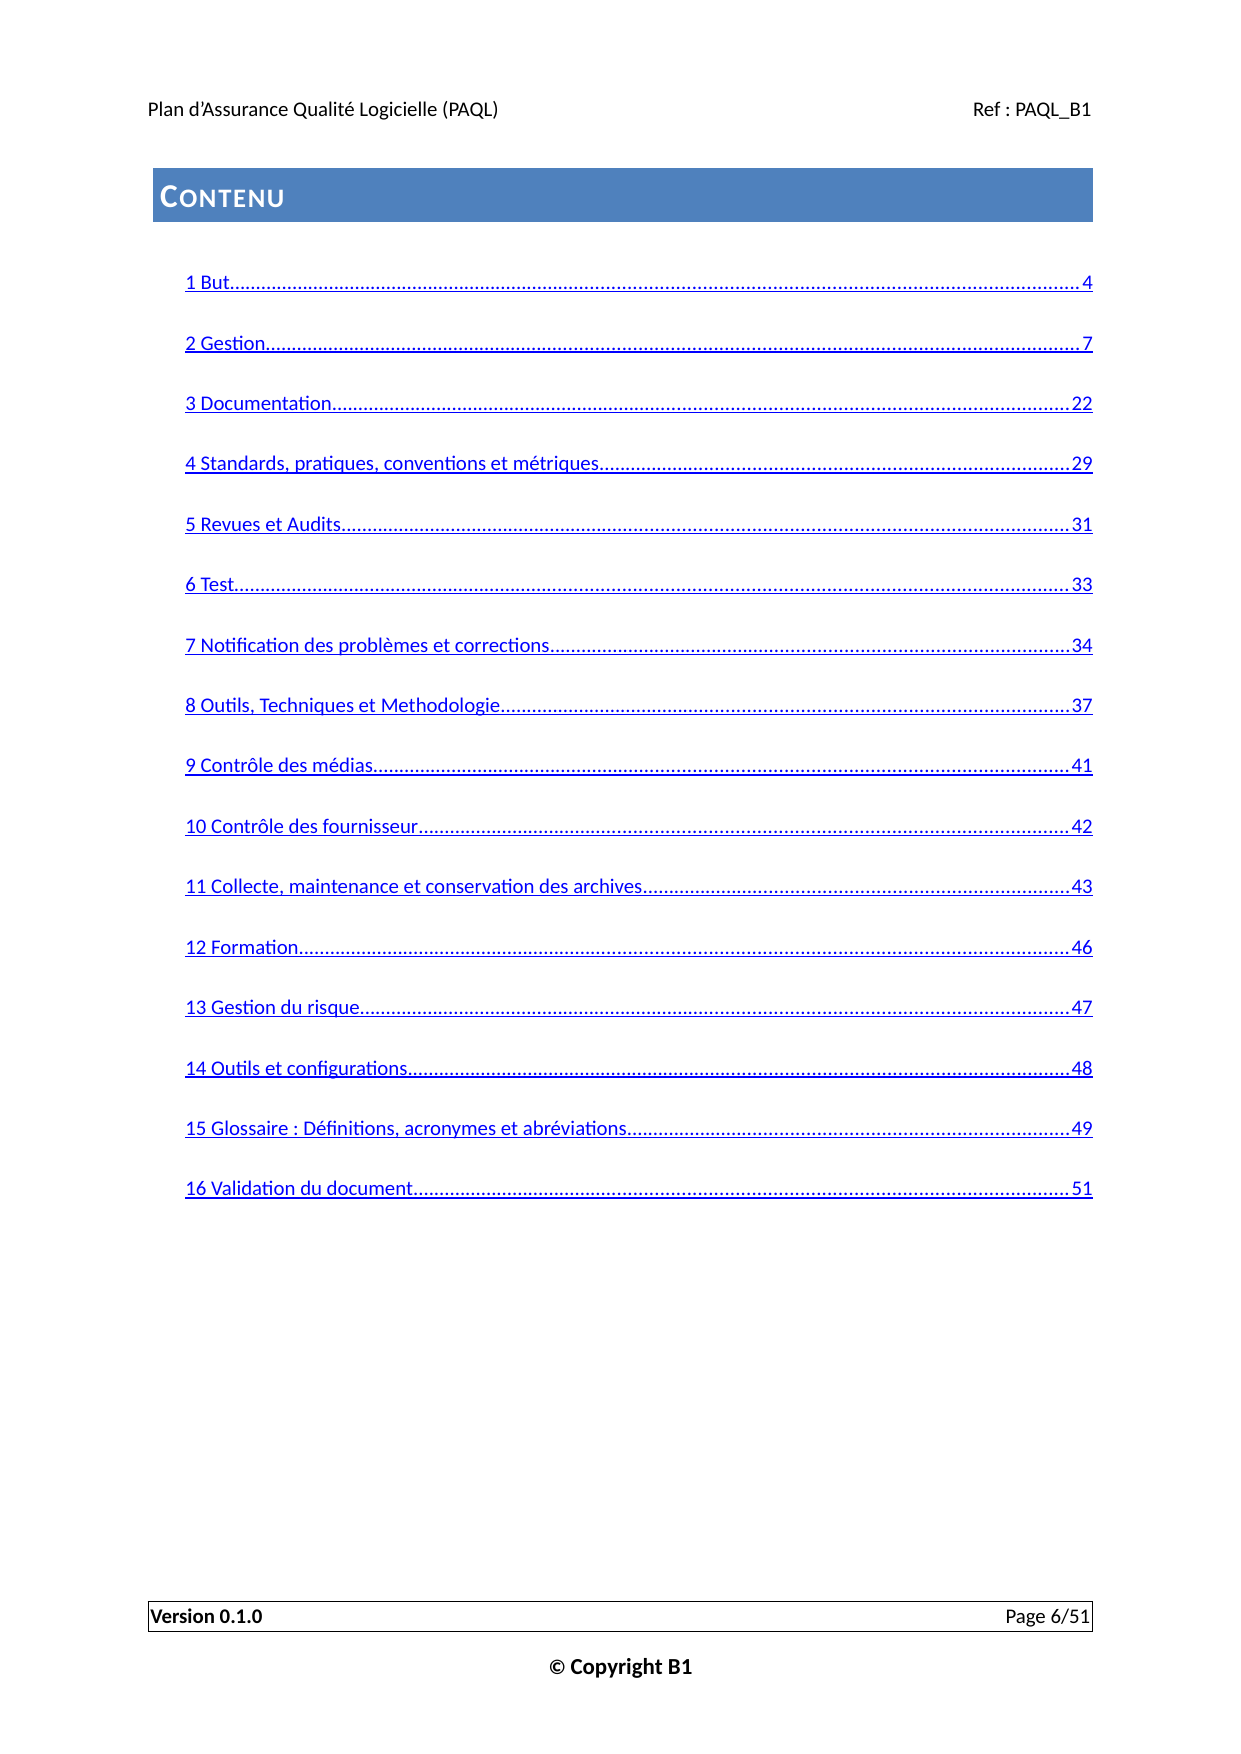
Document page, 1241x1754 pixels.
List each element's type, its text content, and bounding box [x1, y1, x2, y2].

text 3 Documentation 22 [185, 390, 1093, 412]
text 4 Standards, pratiques, conventions et métriques 29 [185, 451, 1093, 472]
text 8 Outils, Techniques et Methodologie 37 [185, 692, 1093, 714]
subtitle Contenu [160, 175, 1086, 215]
text 12 Formation 46 [185, 934, 1093, 956]
text 9 Contrôle des médias 41 [185, 753, 1093, 774]
text 13 Gestion du risque 47 [185, 994, 1093, 1016]
text 1 But 4 [185, 269, 1093, 291]
text 10 Contrôle des fournisseur 42 [185, 813, 1093, 835]
text 7 Notification des problèmes et corrections 34 [185, 632, 1093, 654]
text 14 Outils et configurations 48 [185, 1055, 1093, 1076]
text 16 Validation du document 51 [185, 1176, 1093, 1197]
text 11 Collecte, maintenance et conservation des archives 43 [185, 873, 1093, 895]
text 15 Glossaire : Définitions, acronymes et abréviations 49 [185, 1115, 1093, 1137]
text 5 Revues et Audits 31 [185, 511, 1093, 533]
text 2 Gestion 7 [185, 330, 1093, 351]
text 6 Test 33 [185, 571, 1093, 593]
